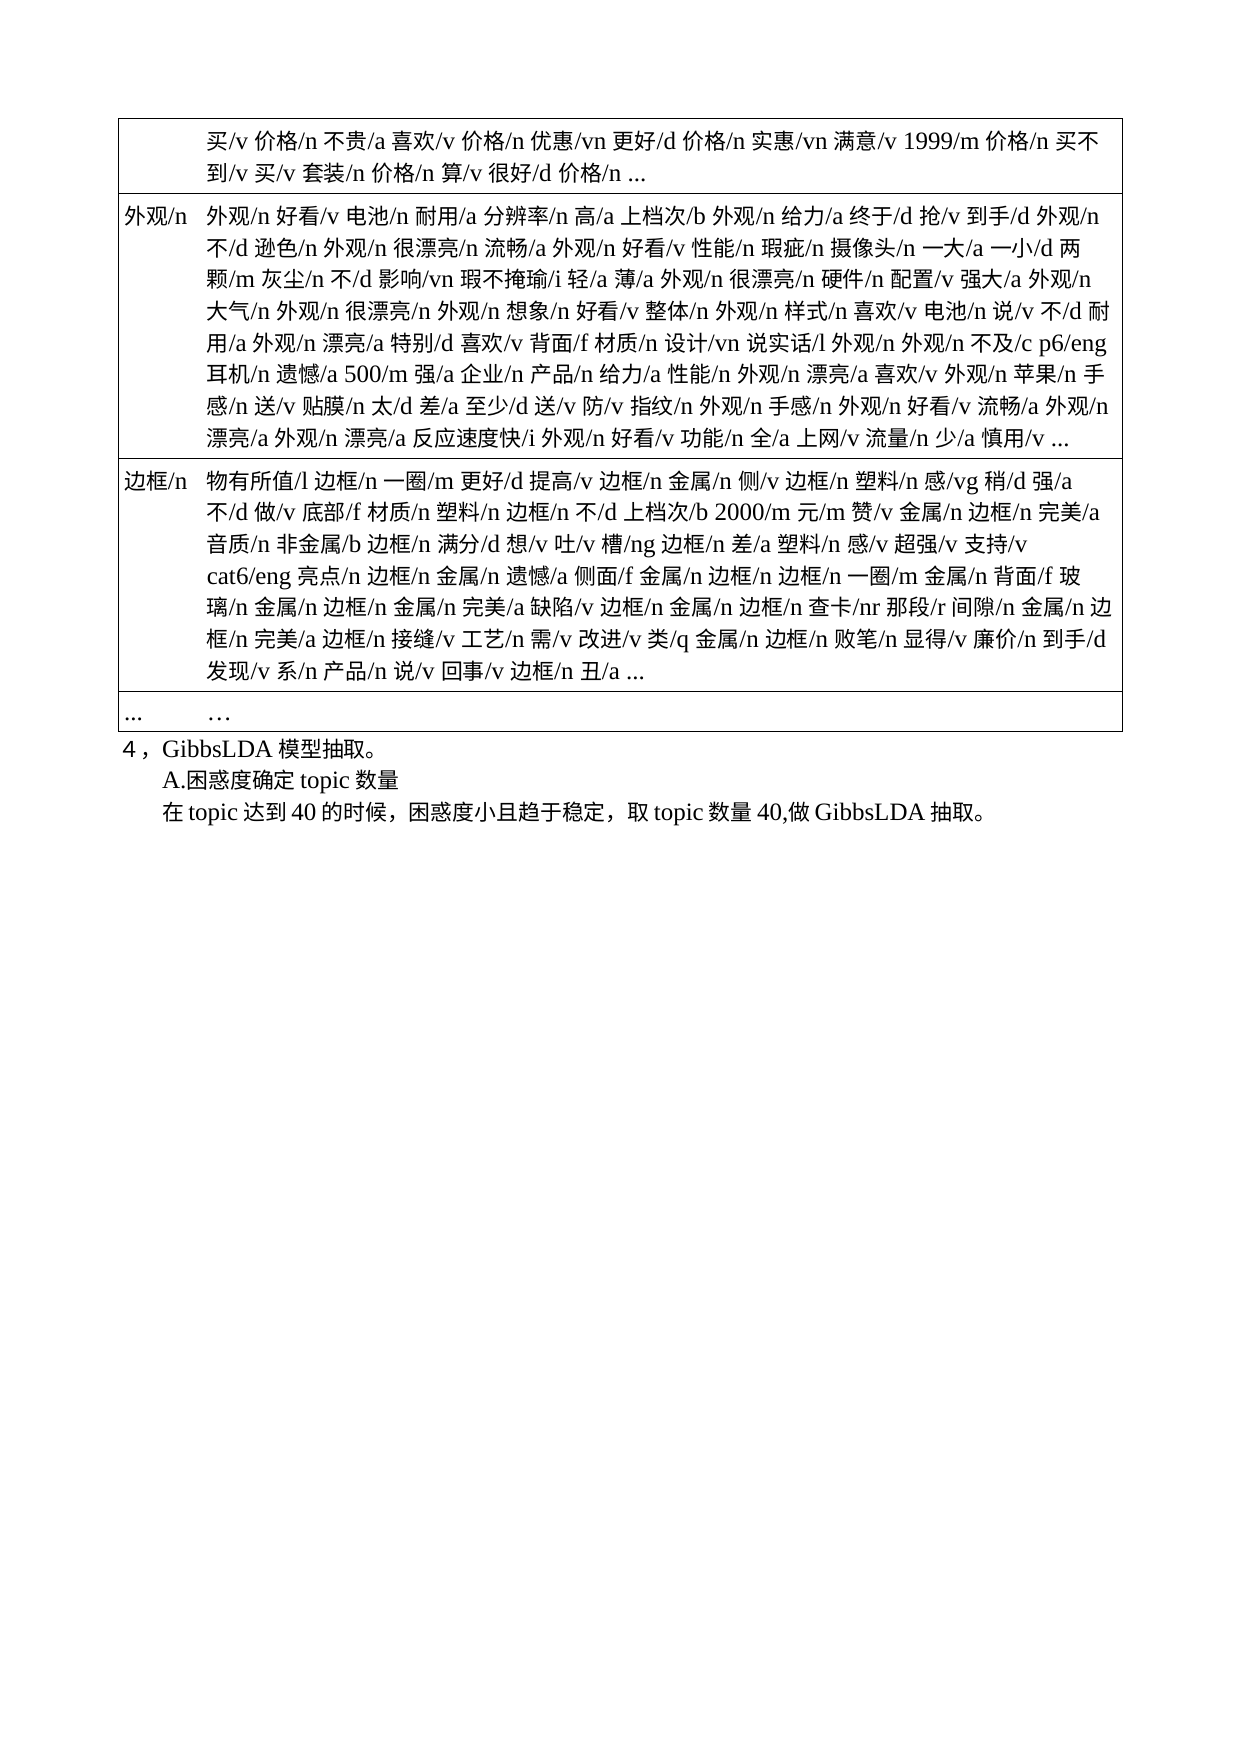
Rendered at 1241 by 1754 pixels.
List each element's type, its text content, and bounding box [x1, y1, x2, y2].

table_cell 边框/n [119, 459, 201, 691]
text A.困惑度确定topic数量 [118, 763, 1122, 795]
table_cell 物有所值/l 边框/n 一圈/m 更好/d 提高/v 边框/n 金属/n 侧/v 边框/n 塑料/n 感/vg 稍/d 强/a 不/d 做/v 底部/f 材质/n 塑料/n 边框/n 不/d 上档次/b 2000/m 元/m 赞/v 金属/n 边框/n 完美/a 音质/n 非金属/b 边框/n 满分/d 想/v 吐/v 槽/ng 边框/n 差/a 塑料/n 感/v 超强/v 支持/v cat6/eng 亮点/n 边框/n 金属/n 遗憾/a 侧面/f 金属/n 边框/n 边框/n 一圈/m 金属/n 背面/f 玻璃/n 金属/n 边框/n 金属/n 完美/a 缺陷/v 边框/n 金属/n 边框/n 查卡/nr 那段/r 间隙/n 金属/n 边框/n 完美/a 边框/n 接缝/v 工艺/n 需/v 改进/v 类/q 金属/n 边框/n 败笔/n 显得/v 廉价/n 到手/d 发现/v 系/n 产品/n 说/v 回事/v 边框/n 丑/a ... [201, 459, 1122, 691]
text 在topic达到40的时候，困惑度小且趋于稳定，取topic数量40,做GibbsLDA抽取。 [118, 795, 1122, 827]
table_cell 外观/n 好看/v 电池/n 耐用/a 分辨率/n 高/a 上档次/b 外观/n 给力/a 终于/d 抢/v 到手/d 外观/n 不/d 逊色/n 外观/n 很漂亮/n 流畅/a 外观/n 好看/v 性能/n 瑕疵/n 摄像头/n 一大/a 一小/d 两颗/m 灰尘/n 不/d 影响/vn 瑕不掩瑜/i 轻/a 薄/a 外观/n 很漂亮/n 硬件/n 配置/v 强大/a 外观/n 大气/n 外观/n 很漂亮/n 外观/n 想象/n 好看/v 整体/n 外观/n 样式/n 喜欢/v 电池/n 说/v 不/d 耐用/a 外观/n 漂亮/a 特别/d 喜欢/v 背面/f 材质/n 设计/vn 说实话/l 外观/n 外观/n 不及/c p6/eng 耳机/n 遗憾/a 500/m 强/a 企业/n 产品/n 给力/a 性能/n 外观/n 漂亮/a 喜欢/v 外观/n 苹果/n 手感/n 送/v 贴膜/n 太/d 差/a 至少/d 送/v 防/v 指纹/n 外观/n 手感/n 外观/n 好看/v 流畅/a 外观/n 漂亮/a 外观/n 漂亮/a 反应速度快/i 外观/n 好看/v 功能/n 全/a 上网/v 流量/n 少/a 慎用/v ... [201, 194, 1122, 458]
table_cell … [201, 692, 1122, 731]
table_cell ... [119, 692, 201, 731]
table_cell 买/v 价格/n 不贵/a 喜欢/v 价格/n 优惠/vn 更好/d 价格/n 实惠/vn 满意/v 1999/m 价格/n 买不到/v 买/v 套装/n 价格/n 算/v 很好/d 价格/n ... [201, 119, 1122, 193]
table_cell 外观/n [119, 194, 201, 458]
text ４，GibbsLDA模型抽取。 [118, 732, 1122, 763]
table_cell [119, 119, 201, 193]
